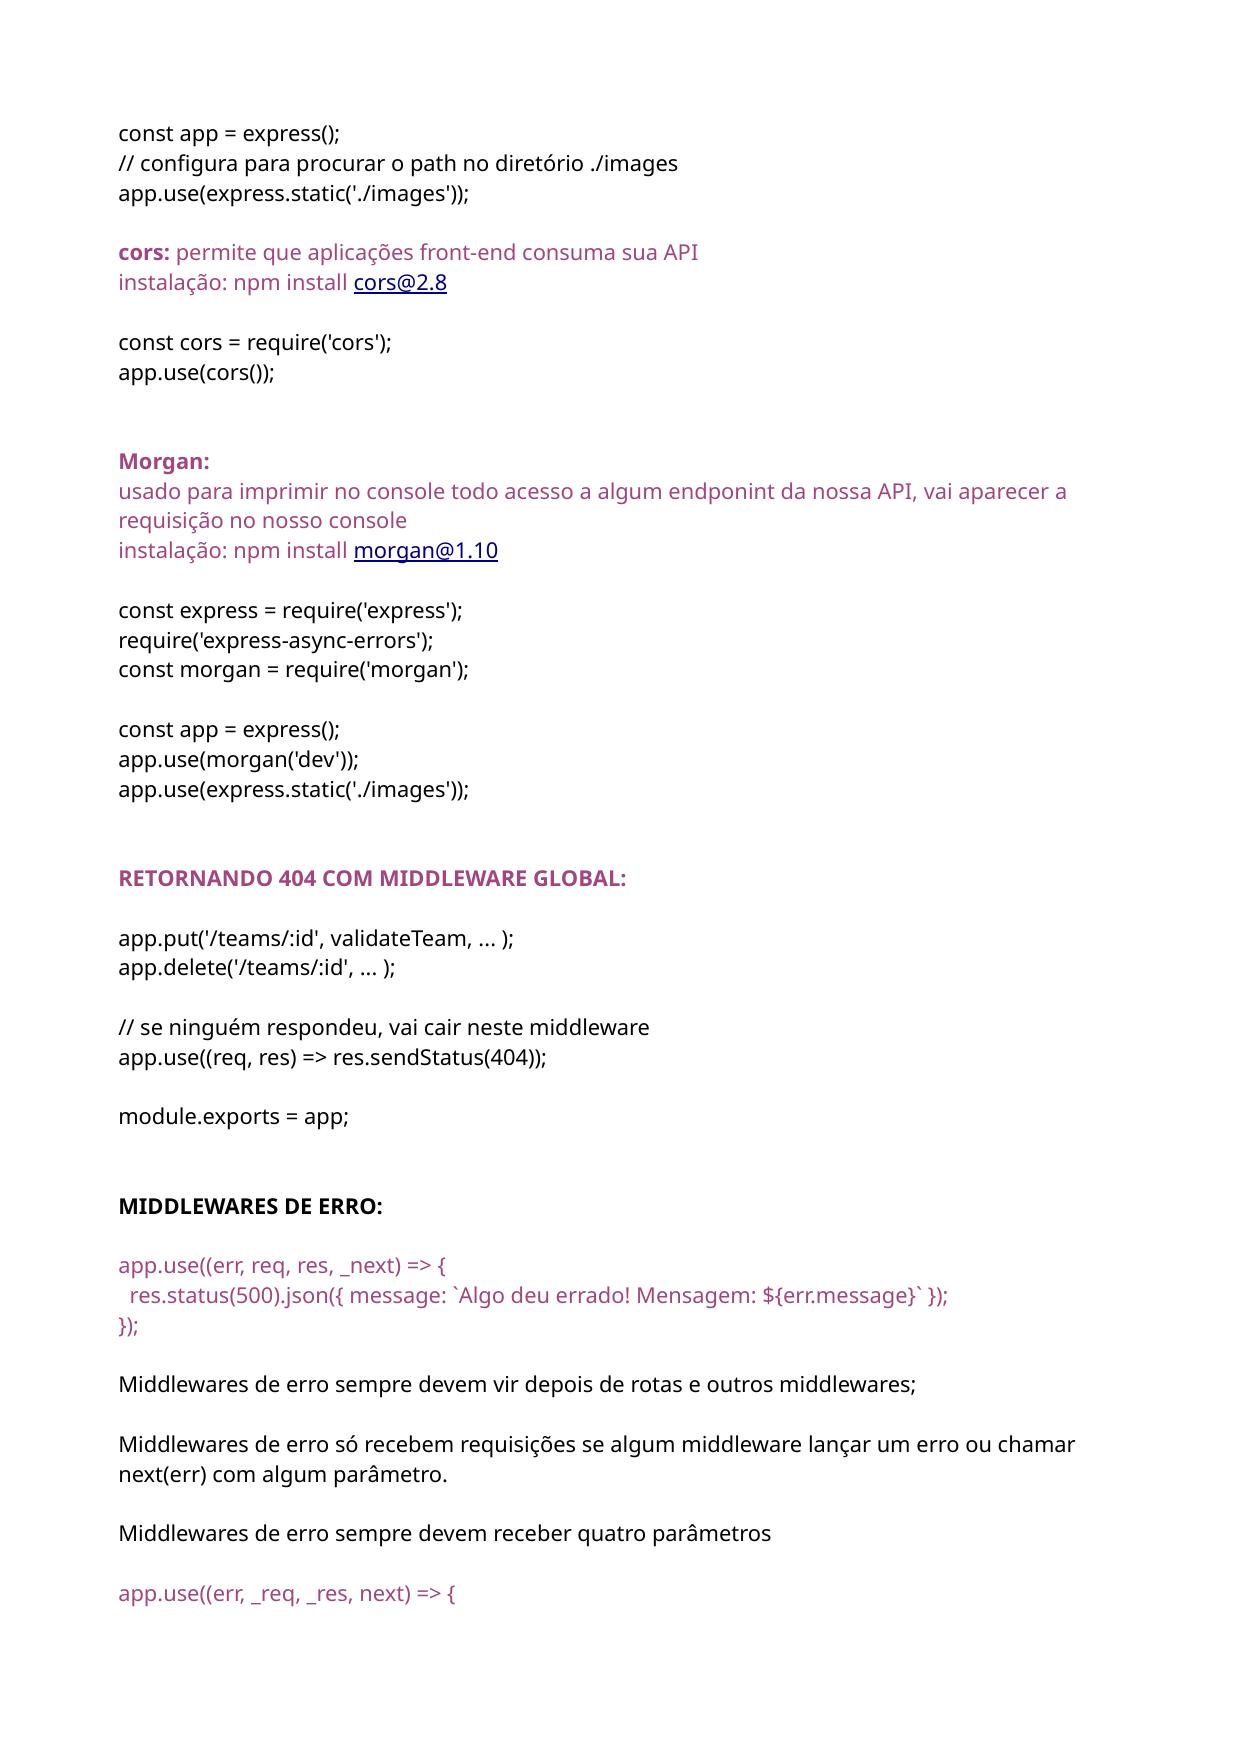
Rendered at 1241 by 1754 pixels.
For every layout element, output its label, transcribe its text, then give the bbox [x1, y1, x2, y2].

text }); [118, 1310, 1122, 1339]
text app.use(cors()); [118, 356, 1122, 386]
text const app = express(); [118, 714, 1122, 744]
text MIDDLEWARES DE ERRO: [118, 1191, 1122, 1220]
text const morgan = require('morgan'); [118, 654, 1122, 684]
text instalação: npm install morgan@1.10 [118, 535, 1122, 565]
text const express = require('express'); [118, 595, 1122, 624]
text app.use(express.static('./images')); [118, 773, 1122, 803]
text app.delete('/teams/:id', ... ); [118, 952, 1122, 982]
text // configura para procurar o path no diretório ./images [118, 148, 1122, 178]
text app.use(morgan('dev')); [118, 744, 1122, 773]
text Middlewares de erro só recebem requisições se algum middleware lançar um erro ou chamar next(err) com algum parâmetro. [118, 1429, 1122, 1488]
text app.use((err, req, res, _next) => { [118, 1250, 1122, 1280]
text const app = express(); [118, 118, 1122, 148]
text cors: permite que aplicações front-end consuma sua API [118, 237, 1122, 267]
text require('express-async-errors'); [118, 624, 1122, 654]
text usado para imprimir no console todo acesso a algum endponint da nossa API, vai aparecer a requisição no nosso console [118, 476, 1122, 535]
text app.put('/teams/:id', validateTeam, ... ); [118, 922, 1122, 952]
text app.use((err, _req, _res, next) => { [118, 1578, 1122, 1608]
text const cors = require('cors'); [118, 327, 1122, 356]
text res.status(500).json({ message: `Algo deu errado! Mensagem: ${err.message}` }); [118, 1280, 1122, 1310]
text Middlewares de erro sempre devem receber quatro parâmetros [118, 1518, 1122, 1548]
text instalação: npm install cors@2.8 [118, 267, 1122, 297]
text // se ninguém respondeu, vai cair neste middleware [118, 1012, 1122, 1042]
text app.use((req, res) => res.sendStatus(404)); [118, 1042, 1122, 1071]
text Middlewares de erro sempre devem vir depois de rotas e outros middlewares; [118, 1369, 1122, 1399]
text RETORNANDO 404 COM MIDDLEWARE GLOBAL: [118, 863, 1122, 893]
text module.exports = app; [118, 1101, 1122, 1131]
text app.use(express.static('./images')); [118, 178, 1122, 207]
text Morgan: [118, 446, 1122, 476]
